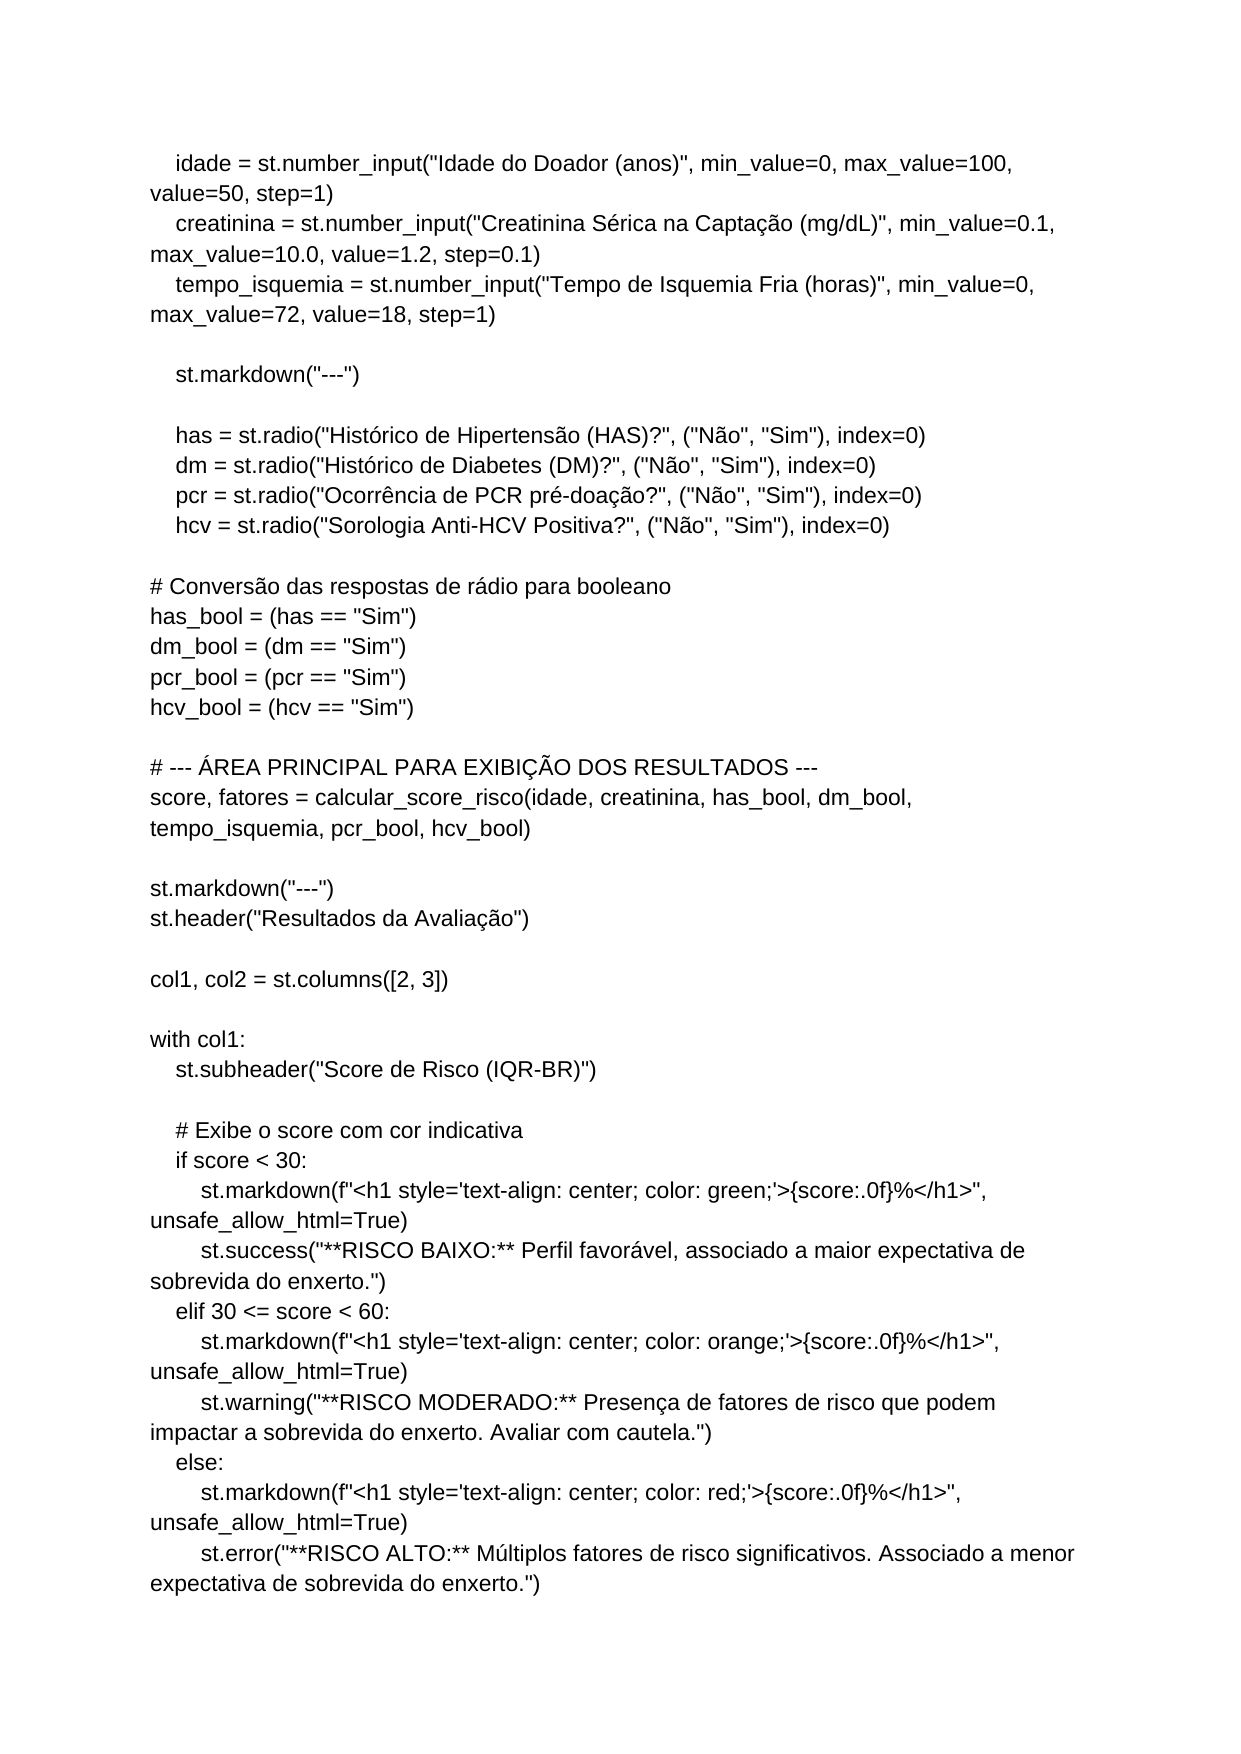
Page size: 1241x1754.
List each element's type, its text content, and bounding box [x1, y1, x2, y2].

text # Exibe o score com cor indicativa [150, 1117, 1090, 1143]
text col1, col2 = st.columns([2, 3]) [150, 966, 1090, 992]
text st.markdown(f"<h1 style='text-align: center; color: red;'>{score:.0f}%</h1>", unsafe_allow_html=True) [150, 1479, 1090, 1536]
text st.warning("**RISCO MODERADO:** Presença de fatores de risco que podem impactar a sobrevida do enxerto. Avaliar com cautela.") [150, 1388, 1090, 1445]
text hcv_bool = (hcv == "Sim") [150, 694, 1090, 720]
text st.header("Resultados da Avaliação") [150, 905, 1090, 932]
text has = st.radio("Histórico de Hipertensão (HAS)?", ("Não", "Sim"), index=0) [150, 422, 1090, 448]
text with col1: [150, 1026, 1090, 1052]
text st.markdown(f"<h1 style='text-align: center; color: green;'>{score:.0f}%</h1>", unsafe_allow_html=True) [150, 1177, 1090, 1234]
text if score < 30: [150, 1147, 1090, 1173]
text elif 30 <= score < 60: [150, 1298, 1090, 1324]
text idade = st.number_input("Idade do Doador (anos)", min_value=0, max_value=100, value=50, step=1) [150, 150, 1090, 207]
text st.markdown(f"<h1 style='text-align: center; color: orange;'>{score:.0f}%</h1>", unsafe_allow_html=True) [150, 1328, 1090, 1385]
text st.markdown("---") [150, 361, 1090, 388]
text hcv = st.radio("Sorologia Anti-HCV Positiva?", ("Não", "Sim"), index=0) [150, 512, 1090, 539]
text creatinina = st.number_input("Creatinina Sérica na Captação (mg/dL)", min_value=0.1, max_value=10.0, value=1.2, step=0.1) [150, 210, 1090, 267]
text pcr_bool = (pcr == "Sim") [150, 663, 1090, 690]
text # --- ÁREA PRINCIPAL PARA EXIBIÇÃO DOS RESULTADOS --- [150, 754, 1090, 781]
text tempo_isquemia = st.number_input("Tempo de Isquemia Fria (horas)", min_value=0, max_value=72, value=18, step=1) [150, 271, 1090, 327]
text st.subheader("Score de Risco (IQR-BR)") [150, 1056, 1090, 1083]
text dm = st.radio("Histórico de Diabetes (DM)?", ("Não", "Sim"), index=0) [150, 452, 1090, 478]
text else: [150, 1449, 1090, 1475]
text dm_bool = (dm == "Sim") [150, 633, 1090, 660]
text # Conversão das respostas de rádio para booleano [150, 573, 1090, 599]
text st.error("**RISCO ALTO:** Múltiplos fatores de risco significativos. Associado a menor expectativa de sobrevida do enxerto.") [150, 1539, 1090, 1596]
text score, fatores = calcular_score_risco(idade, creatinina, has_bool, dm_bool, tempo_isquemia, pcr_bool, hcv_bool) [150, 784, 1090, 841]
text st.success("**RISCO BAIXO:** Perfil favorável, associado a maior expectativa de sobrevida do enxerto.") [150, 1237, 1090, 1294]
text has_bool = (has == "Sim") [150, 603, 1090, 629]
text st.markdown("---") [150, 875, 1090, 901]
text pcr = st.radio("Ocorrência de PCR pré-doação?", ("Não", "Sim"), index=0) [150, 482, 1090, 509]
